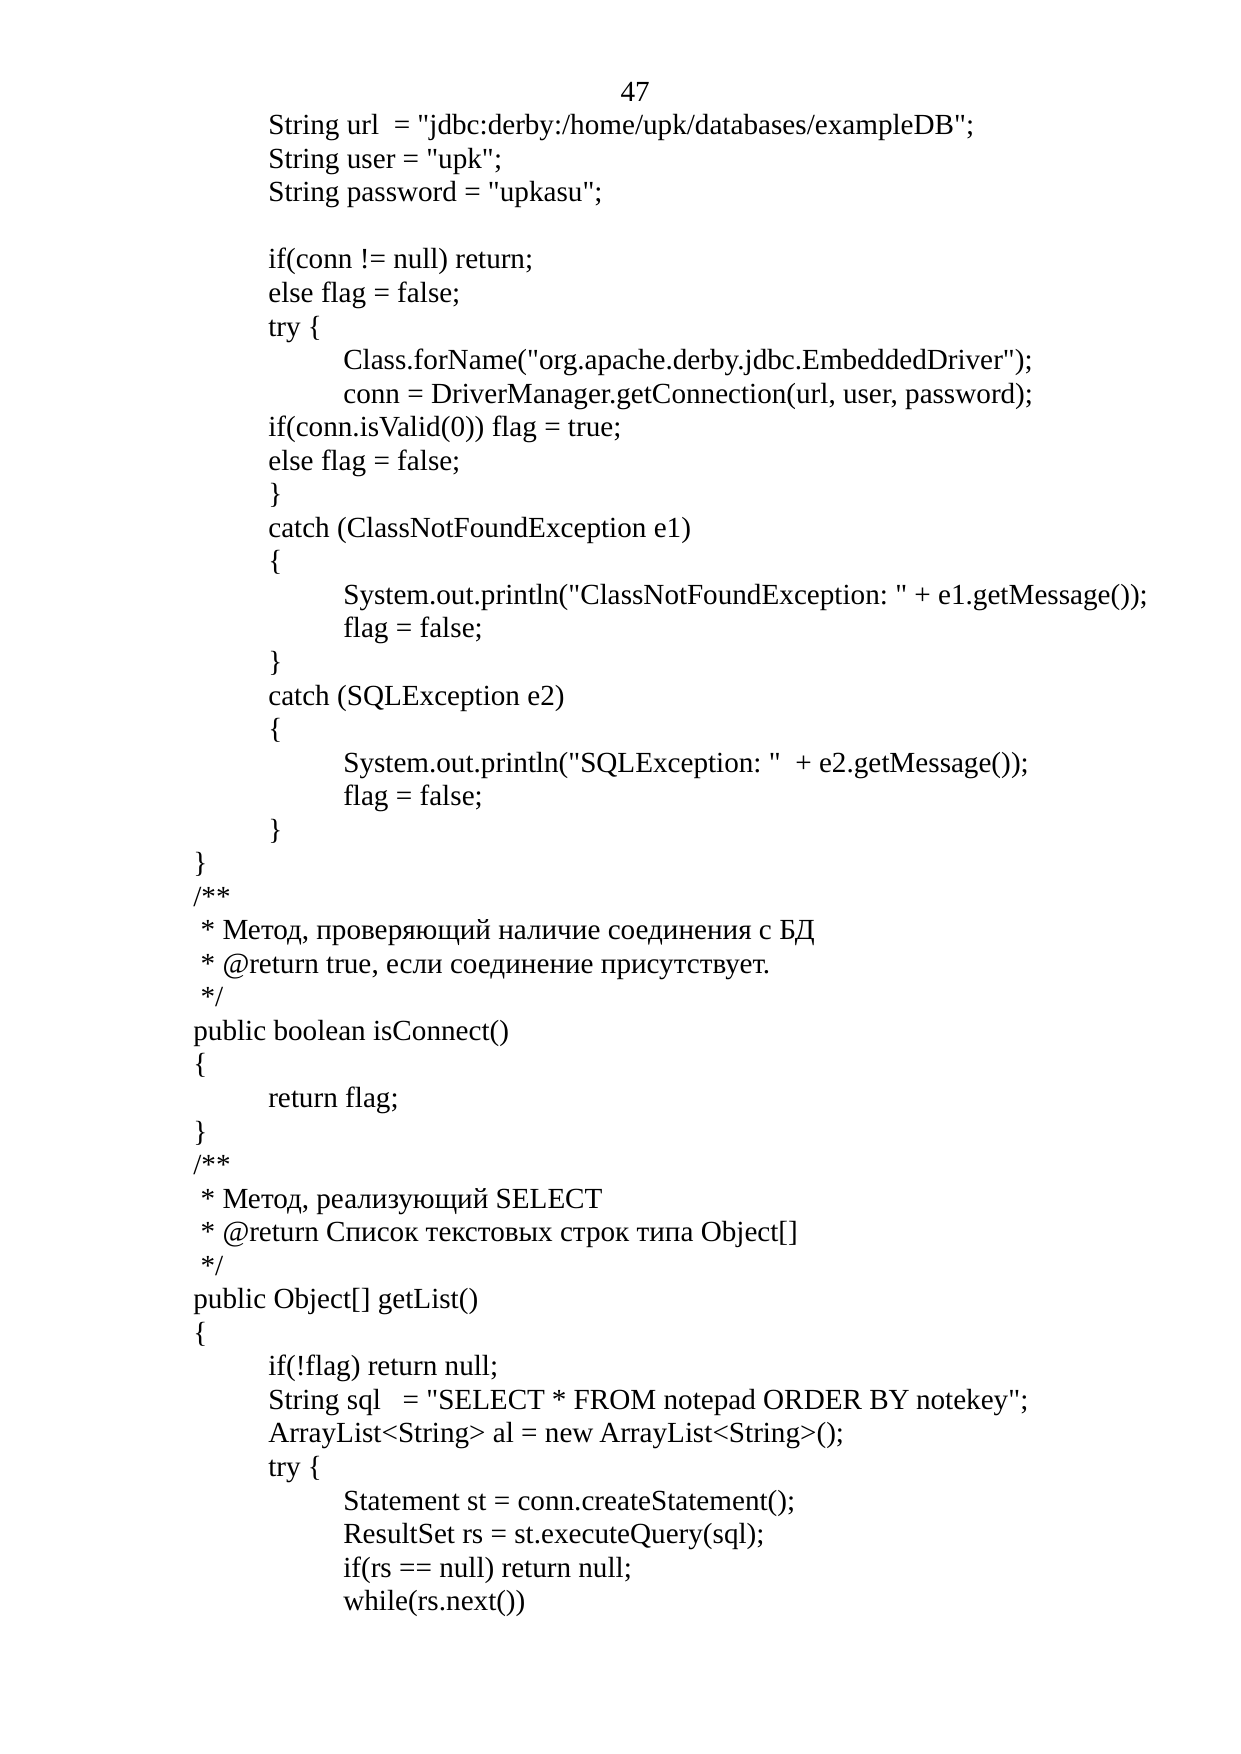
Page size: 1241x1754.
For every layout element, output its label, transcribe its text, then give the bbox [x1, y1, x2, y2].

text while(rs.next()) [118, 1583, 1152, 1617]
text else flag = false; [118, 443, 1152, 476]
text /** [118, 1147, 1152, 1181]
text if(rs == null) return null; [118, 1550, 1152, 1583]
text public Object[] getList() [118, 1281, 1152, 1315]
text } [118, 1114, 1152, 1147]
text ArrayList<String> al = new ArrayList<String>(); [118, 1416, 1152, 1449]
text String password = "upkasu"; [118, 174, 1152, 208]
text */ [118, 979, 1152, 1013]
text */ [118, 1248, 1152, 1281]
text { [118, 711, 1152, 745]
text public boolean isConnect() [118, 1013, 1152, 1047]
text else flag = false; [118, 275, 1152, 309]
text flag = false; [118, 778, 1152, 812]
text if(conn != null) return; [118, 242, 1152, 275]
text * Метод, реализующий SELECT [118, 1181, 1152, 1214]
text flag = false; [118, 611, 1152, 644]
text } [118, 845, 1152, 879]
text String sql = "SELECT * FROM notepad ORDER BY notekey"; [118, 1382, 1152, 1416]
text { [118, 1315, 1152, 1348]
text * @return true, если соединение присутствует. [118, 946, 1152, 979]
text { [118, 543, 1152, 577]
text catch (ClassNotFoundException e1) [118, 510, 1152, 543]
text System.out.println("SQLException: " + e2.getMessage()); [118, 745, 1152, 778]
text ResultSet rs = st.executeQuery(sql); [118, 1516, 1152, 1550]
text Class.forName("org.apache.derby.jdbc.EmbeddedDriver"); [118, 342, 1152, 376]
text } [118, 812, 1152, 845]
text String url = "jdbc:derby:/home/upk/databases/exampleDB"; [118, 107, 1152, 141]
text } [118, 476, 1152, 510]
text if(conn.isValid(0)) flag = true; [118, 409, 1152, 443]
text String user = "upk"; [118, 141, 1152, 174]
text * Метод, проверяющий наличие соединения с БД [118, 912, 1152, 946]
text * @return Список текстовых строк типа Object[] [118, 1214, 1152, 1248]
text Statement st = conn.createStatement(); [118, 1483, 1152, 1516]
text { [118, 1047, 1152, 1080]
text /** [118, 879, 1152, 912]
text if(!flag) return null; [118, 1348, 1152, 1382]
text catch (SQLException e2) [118, 678, 1152, 711]
text return flag; [118, 1080, 1152, 1114]
text try { [118, 1449, 1152, 1483]
text conn = DriverManager.getConnection(url, user, password); [118, 376, 1152, 409]
text } [118, 644, 1152, 678]
text System.out.println("ClassNotFoundException: " + e1.getMessage()); [118, 577, 1152, 611]
text try { [118, 309, 1152, 342]
